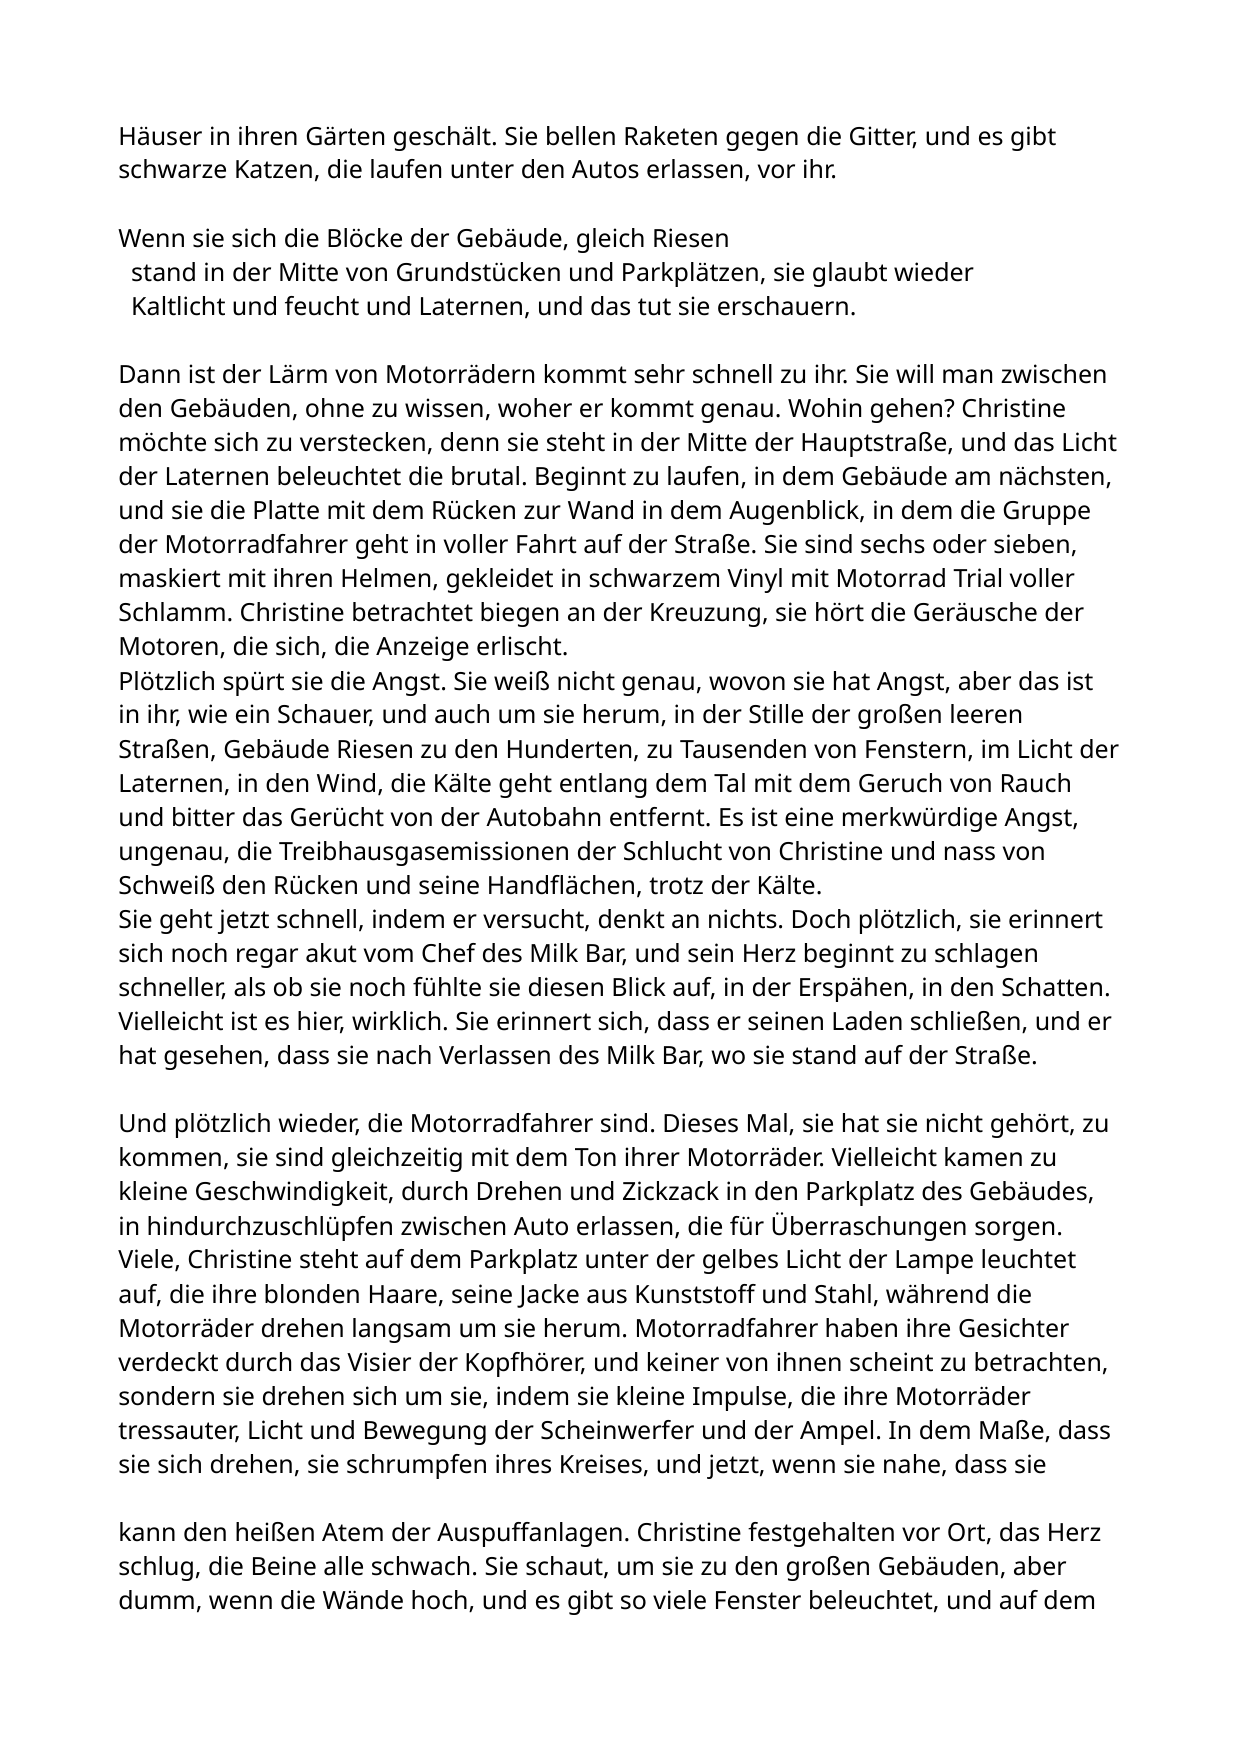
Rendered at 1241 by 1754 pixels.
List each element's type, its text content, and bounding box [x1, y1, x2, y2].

text Häuser in ihren Gärten geschält. Sie bellen Raketen gegen die Gitter, und es gibt schwarze Katzen, die laufen unter den Autos erlassen, vor ihr. Wenn sie sich die Blöcke der Gebäude, gleich Riesen stand in der Mitte von Grundstücken und Parkplätzen, sie glaubt wieder Kaltlicht und feucht und Laternen, und das tut sie erschauern. Dann ist der Lärm von Motorrädern kommt sehr schnell zu ihr. Sie will man zwischen den Gebäuden, ohne zu wissen, woher er kommt genau. Wohin gehen? Christine möchte sich zu verstecken, denn sie steht in der Mitte der Hauptstraße, und das Licht der Laternen beleuchtet die brutal. Beginnt zu laufen, in dem Gebäude am nächsten, und sie die Platte mit dem Rücken zur Wand in dem Augenblick, in dem die Gruppe der Motorradfahrer geht in voller Fahrt auf der Straße. Sie sind sechs oder sieben, maskiert mit ihren Helmen, gekleidet in schwarzem Vinyl mit Motorrad Trial voller Schlamm. Christine betrachtet biegen an der Kreuzung, sie hört die Geräusche der Motoren, die sich, die Anzeige erlischt. Plötzlich spürt sie die Angst. Sie weiß nicht genau, wovon sie hat Angst, aber das ist in ihr, wie ein Schauer, und auch um sie herum, in der Stille der großen leeren Straßen, Gebäude Riesen zu den Hunderten, zu Tausenden von Fenstern, im Licht der Laternen, in den Wind, die Kälte geht entlang dem Tal mit dem Geruch von Rauch und bitter das Gerücht von der Autobahn entfernt. Es ist eine merkwürdige Angst, ungenau, die Treibhausgasemissionen der Schlucht von Christine und nass von Schweiß den Rücken und seine Handflächen, trotz der Kälte. Sie geht jetzt schnell, indem er versucht, denkt an nichts. Doch plötzlich, sie erinnert sich noch regar akut vom Chef des Milk Bar, und sein Herz beginnt zu schlagen schneller, als ob sie noch fühlte sie diesen Blick auf, in der Erspähen, in den Schatten. Vielleicht ist es hier, wirklich. Sie erinnert sich, dass er seinen Laden schließen, und er hat gesehen, dass sie nach Verlassen des Milk Bar, wo sie stand auf der Straße. Und plötzlich wieder, die Motorradfahrer sind. Dieses Mal, sie hat sie nicht gehört, zu kommen, sie sind gleichzeitig mit dem Ton ihrer Motorräder. Vielleicht kamen zu kleine Geschwindigkeit, durch Drehen und Zickzack in den Parkplatz des Gebäudes, in hindurchzuschlüpfen zwischen Auto erlassen, die für Überraschungen sorgen. Viele, Christine steht auf dem Parkplatz unter der gelbes Licht der Lampe leuchtet auf, die ihre blonden Haare, seine Jacke aus Kunststoff und Stahl, während die Motorräder drehen langsam um sie herum. Motorradfahrer haben ihre Gesichter verdeckt durch das Visier der Kopfhörer, und keiner von ihnen scheint zu betrachten, sondern sie drehen sich um sie, indem sie kleine Impulse, die ihre Motorräder tressauter, Licht und Bewegung der Scheinwerfer und der Ampel. In dem Maße, dass sie sich drehen, sie schrumpfen ihres Kreises, und jetzt, wenn sie nahe, dass sie kann den heißen Atem der Auspuffanlagen. Christine festgehalten vor Ort, das Herz schlug, die Beine alle schwach. Sie schaut, um sie zu den großen Gebäuden, aber dumm, wenn die Wände hoch, und es gibt so viele Fenster beleuchtet, und auf dem [118, 118, 1122, 1617]
